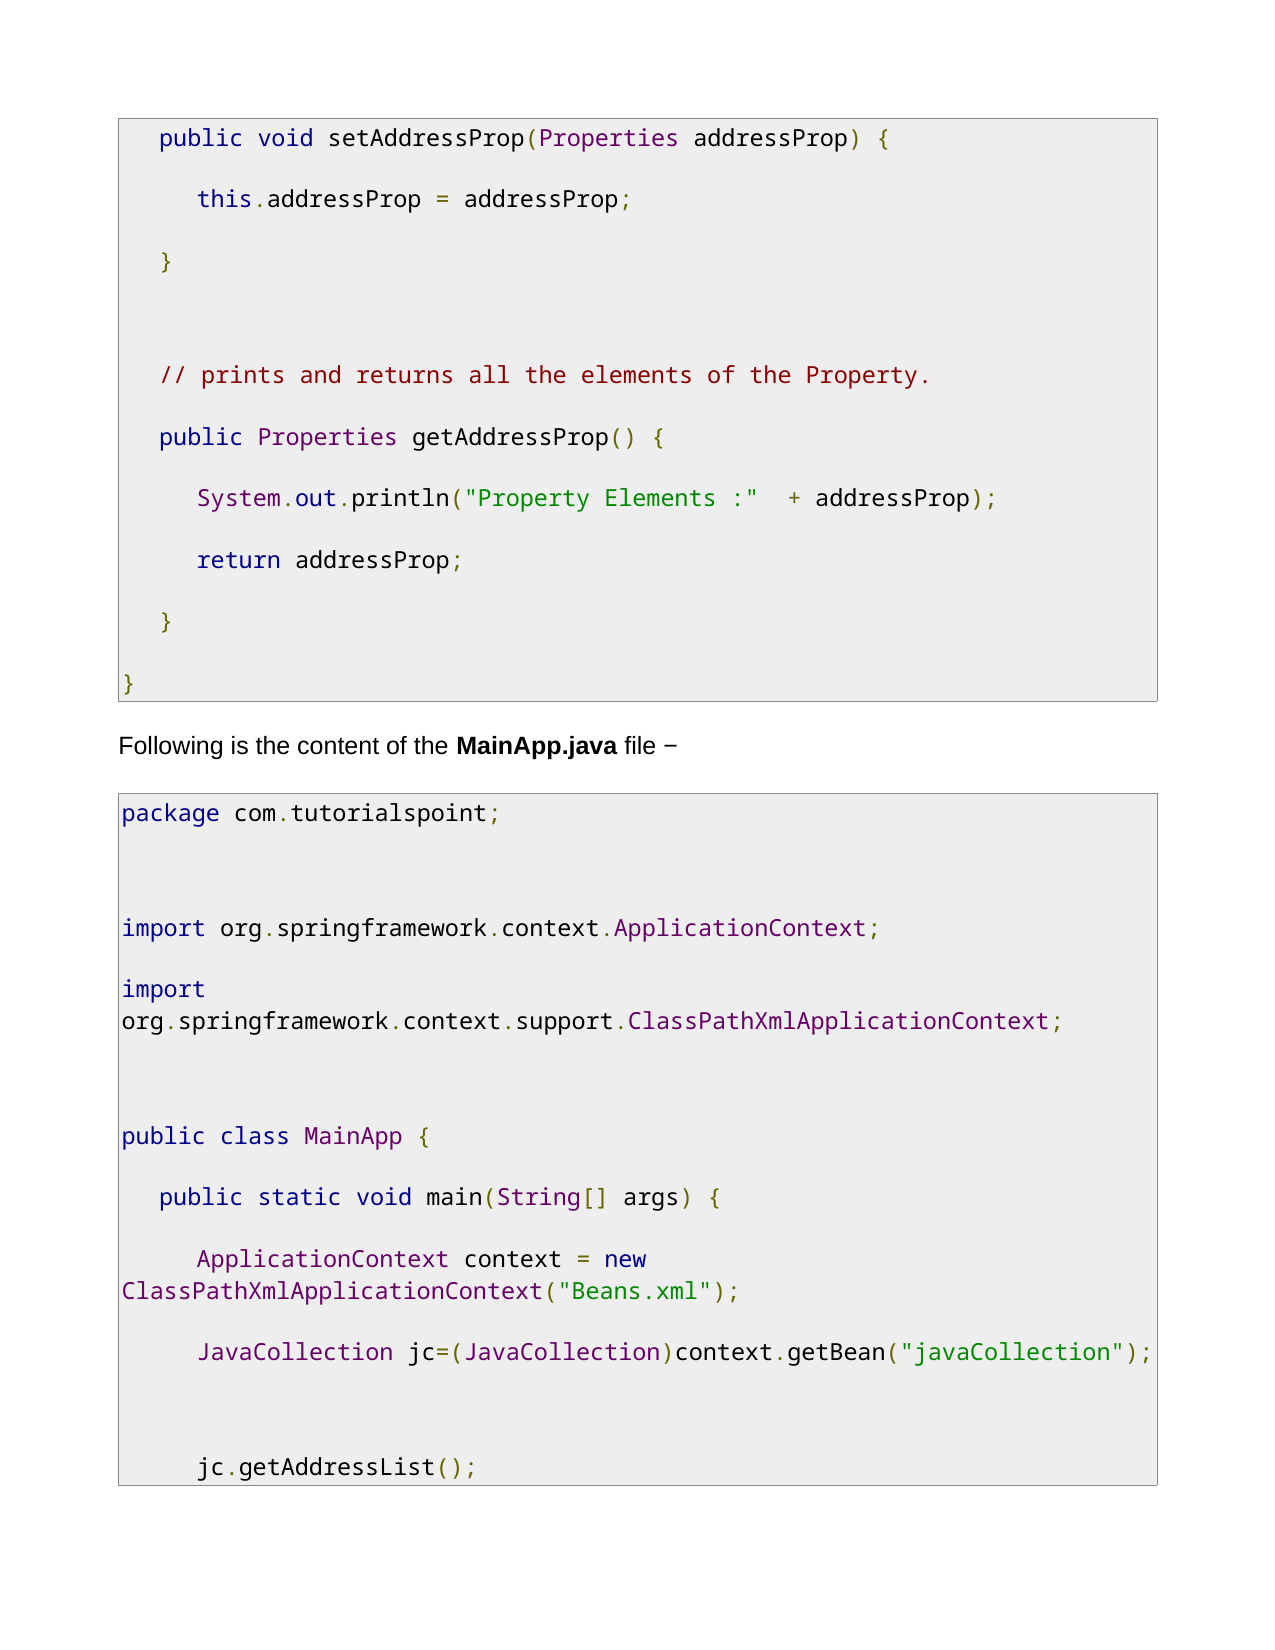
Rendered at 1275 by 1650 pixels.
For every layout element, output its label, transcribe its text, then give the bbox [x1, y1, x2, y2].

text } [119, 601, 1157, 637]
text public static void main(String[] args) { [119, 1177, 1157, 1213]
text package com.tutorialspoint; [119, 794, 1157, 828]
text import org.springframework.context.ApplicationContext; [119, 908, 1157, 943]
text JavaCollection jc=(JavaCollection)context.getBean("javaCollection"); [119, 1332, 1157, 1367]
text System.out.println("Property Elements :" + addressProp); [119, 478, 1157, 514]
text } [119, 663, 1157, 701]
text import org.springframework.context.support.ClassPathXmlApplicationContext; [119, 969, 1157, 1037]
text jc.getAddressList(); [119, 1447, 1157, 1485]
text Following is the content of the MainApp.java file − [118, 731, 1157, 759]
text this.addressProp = addressProp; [119, 179, 1157, 215]
text ApplicationContext context = new ClassPathXmlApplicationContext("Beans.xml"); [119, 1239, 1157, 1306]
text public Properties getAddressProp() { [119, 417, 1157, 452]
text public void setAddressProp(Properties addressProp) { [119, 119, 1157, 153]
text } [119, 241, 1157, 276]
text return addressProp; [119, 540, 1157, 575]
text public class MainApp { [119, 1116, 1157, 1151]
text // prints and returns all the elements of the Property. [119, 356, 1157, 391]
